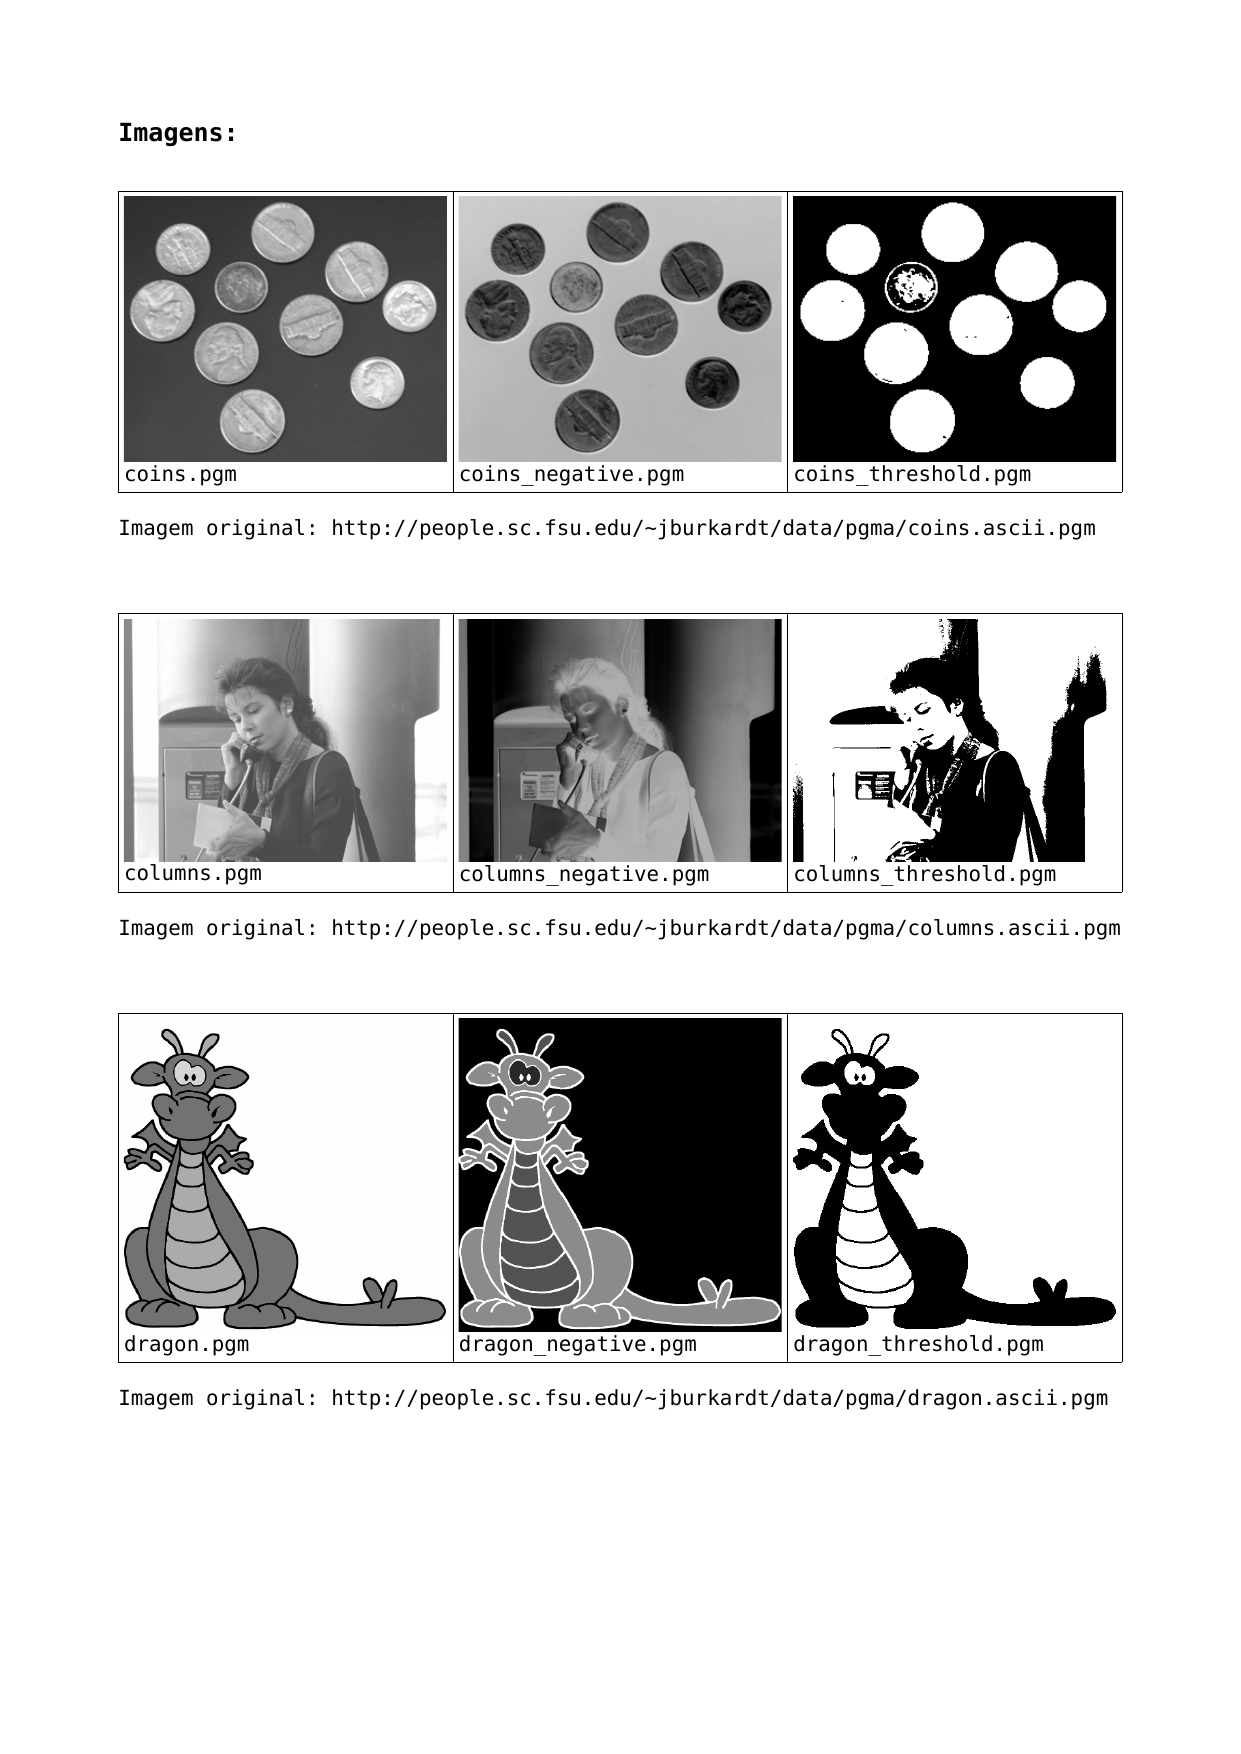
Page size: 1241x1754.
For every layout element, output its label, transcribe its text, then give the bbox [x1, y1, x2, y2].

picture [793, 1018, 1117, 1332]
table_header coins_negative.pgm [454, 192, 787, 492]
text Imagem original: http://people.sc.fsu.edu/~jburkardt/data/pgma/coins.ascii.pgm [118, 516, 1122, 541]
table_header dragon_threshold.pgm [788, 1014, 1122, 1362]
picture [458, 619, 782, 862]
picture [123, 196, 447, 462]
picture [458, 196, 782, 462]
text Imagens: [118, 118, 1122, 147]
table_header coins.pgm [119, 192, 453, 492]
table_header columns.pgm [119, 614, 453, 892]
picture [123, 619, 447, 862]
table_header coins_threshold.pgm [788, 192, 1122, 492]
picture [793, 196, 1117, 462]
text Imagem original: http://people.sc.fsu.edu/~jburkardt/data/pgma/dragon.ascii.pgm [118, 1386, 1122, 1411]
table_header dragon.pgm [119, 1014, 453, 1362]
picture [793, 619, 1117, 862]
picture [123, 1018, 447, 1332]
text Imagem original: http://people.sc.fsu.edu/~jburkardt/data/pgma/columns.ascii.pgm [118, 916, 1122, 940]
table_header columns_threshold.pgm [788, 614, 1122, 892]
picture [458, 1018, 782, 1332]
table_header columns_negative.pgm [454, 614, 787, 892]
table_header dragon_negative.pgm [454, 1014, 787, 1362]
